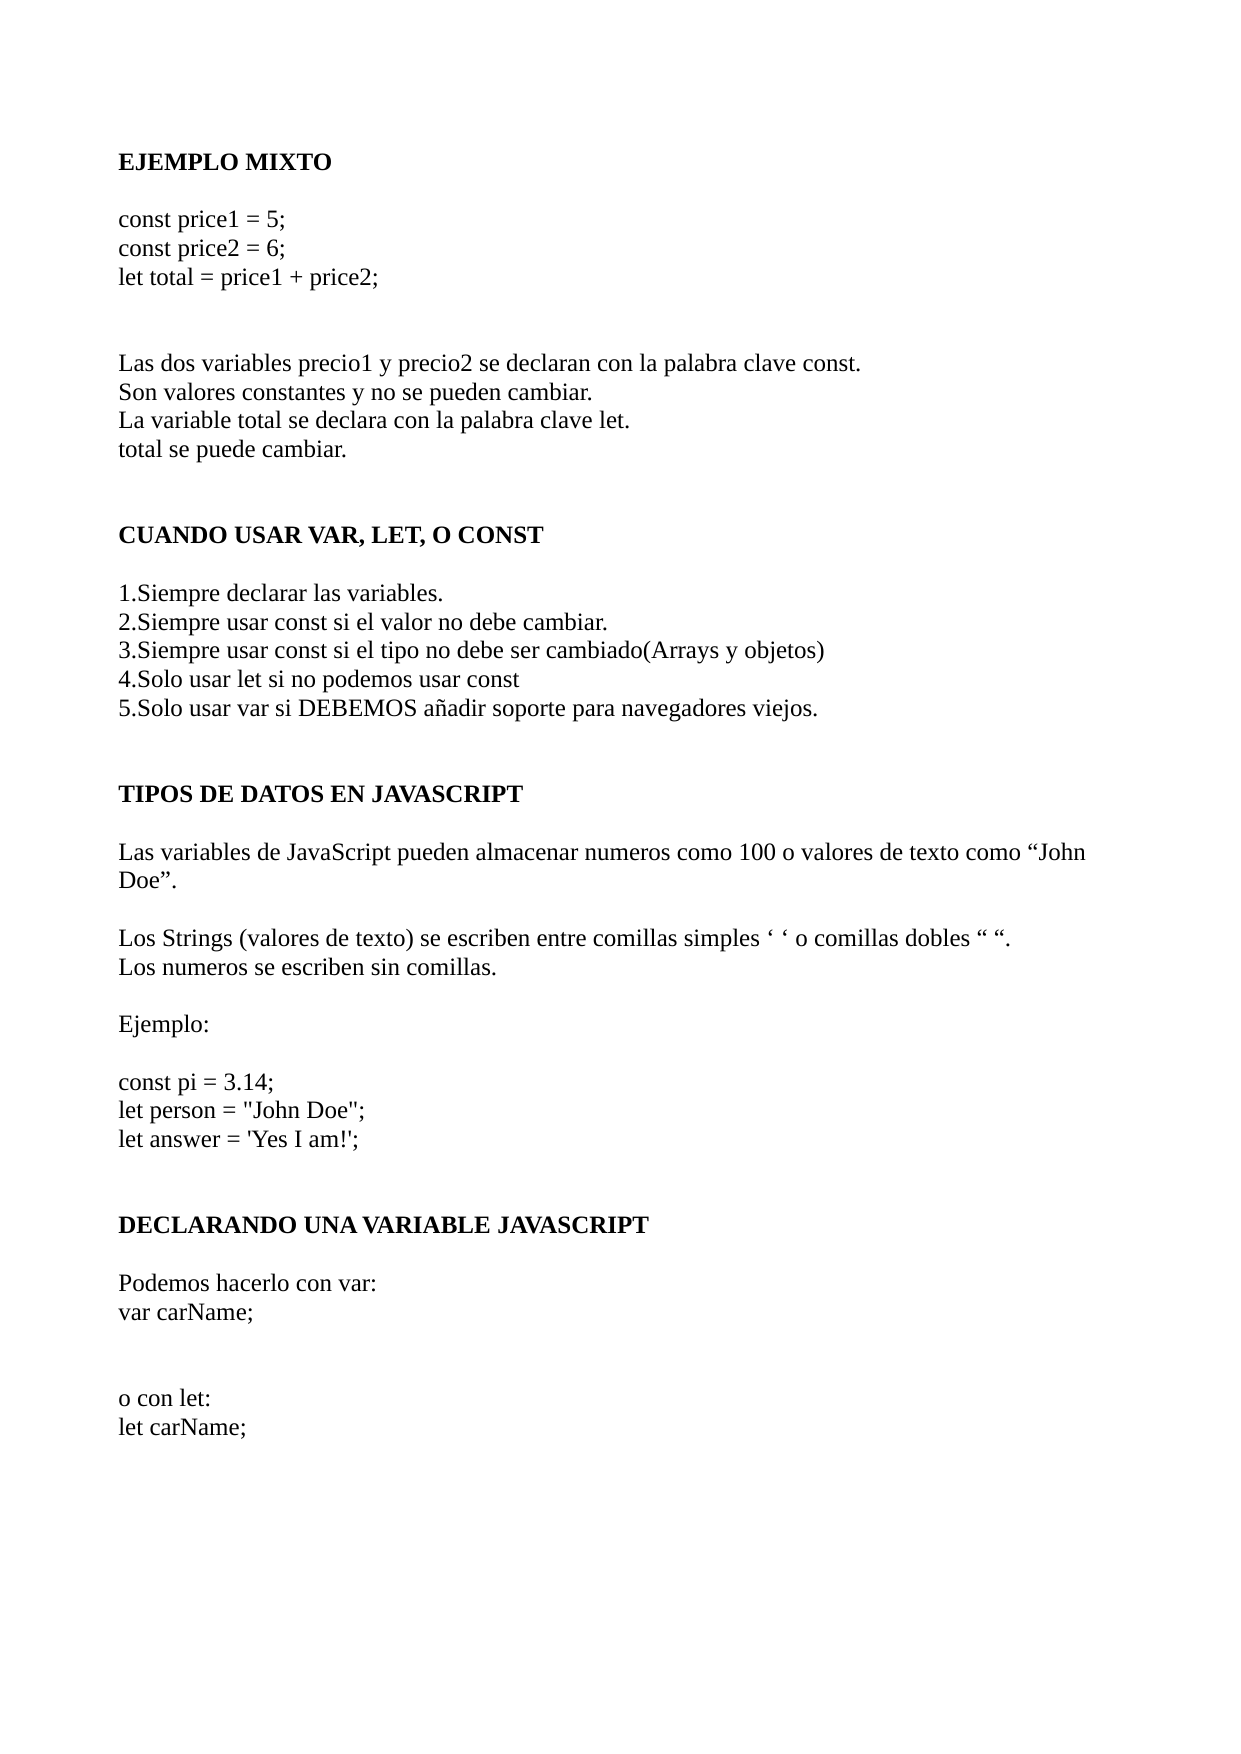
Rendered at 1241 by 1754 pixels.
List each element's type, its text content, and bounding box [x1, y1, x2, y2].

text var carName; [118, 1297, 1122, 1326]
text 5.Solo usar var si DEBEMOS añadir soporte para navegadores viejos. [118, 693, 1122, 722]
text Las dos variables precio1 y precio2 se declaran con la palabra clave const. [118, 348, 1122, 377]
text DECLARANDO UNA VARIABLE JAVASCRIPT [118, 1211, 1122, 1239]
text o con let: [118, 1383, 1122, 1412]
text TIPOS DE DATOS EN JAVASCRIPT [118, 779, 1122, 808]
text Las variables de JavaScript pueden almacenar numeros como 100 o valores de texto como “John Doe”. [118, 837, 1122, 894]
text 2.Siempre usar const si el valor no debe cambiar. [118, 607, 1122, 636]
text 4.Solo usar let si no podemos usar const [118, 664, 1122, 693]
text La variable total se declara con la palabra clave let. [118, 406, 1122, 434]
text CUANDO USAR VAR, LET, O CONST [118, 521, 1122, 549]
text const price1 = 5; const price2 = 6; let total = price1 + price2; [118, 204, 1122, 291]
text 1.Siempre declarar las variables. [118, 578, 1122, 607]
text let carName; [118, 1412, 1122, 1441]
text Ejemplo: const pi = 3.14; let person = "John Doe"; let answer = 'Yes I am!'; [118, 1009, 1122, 1153]
text Los Strings (valores de texto) se escriben entre comillas simples ‘ ‘ o comillas dobles “ “. Los numeros se escriben sin comillas. [118, 923, 1122, 981]
text total se puede cambiar. [118, 434, 1122, 463]
text 3.Siempre usar const si el tipo no debe ser cambiado(Arrays y objetos) [118, 636, 1122, 664]
text Podemos hacerlo con var: [118, 1268, 1122, 1297]
text Son valores constantes y no se pueden cambiar. [118, 377, 1122, 406]
text EJEMPLO MIXTO [118, 147, 1122, 176]
